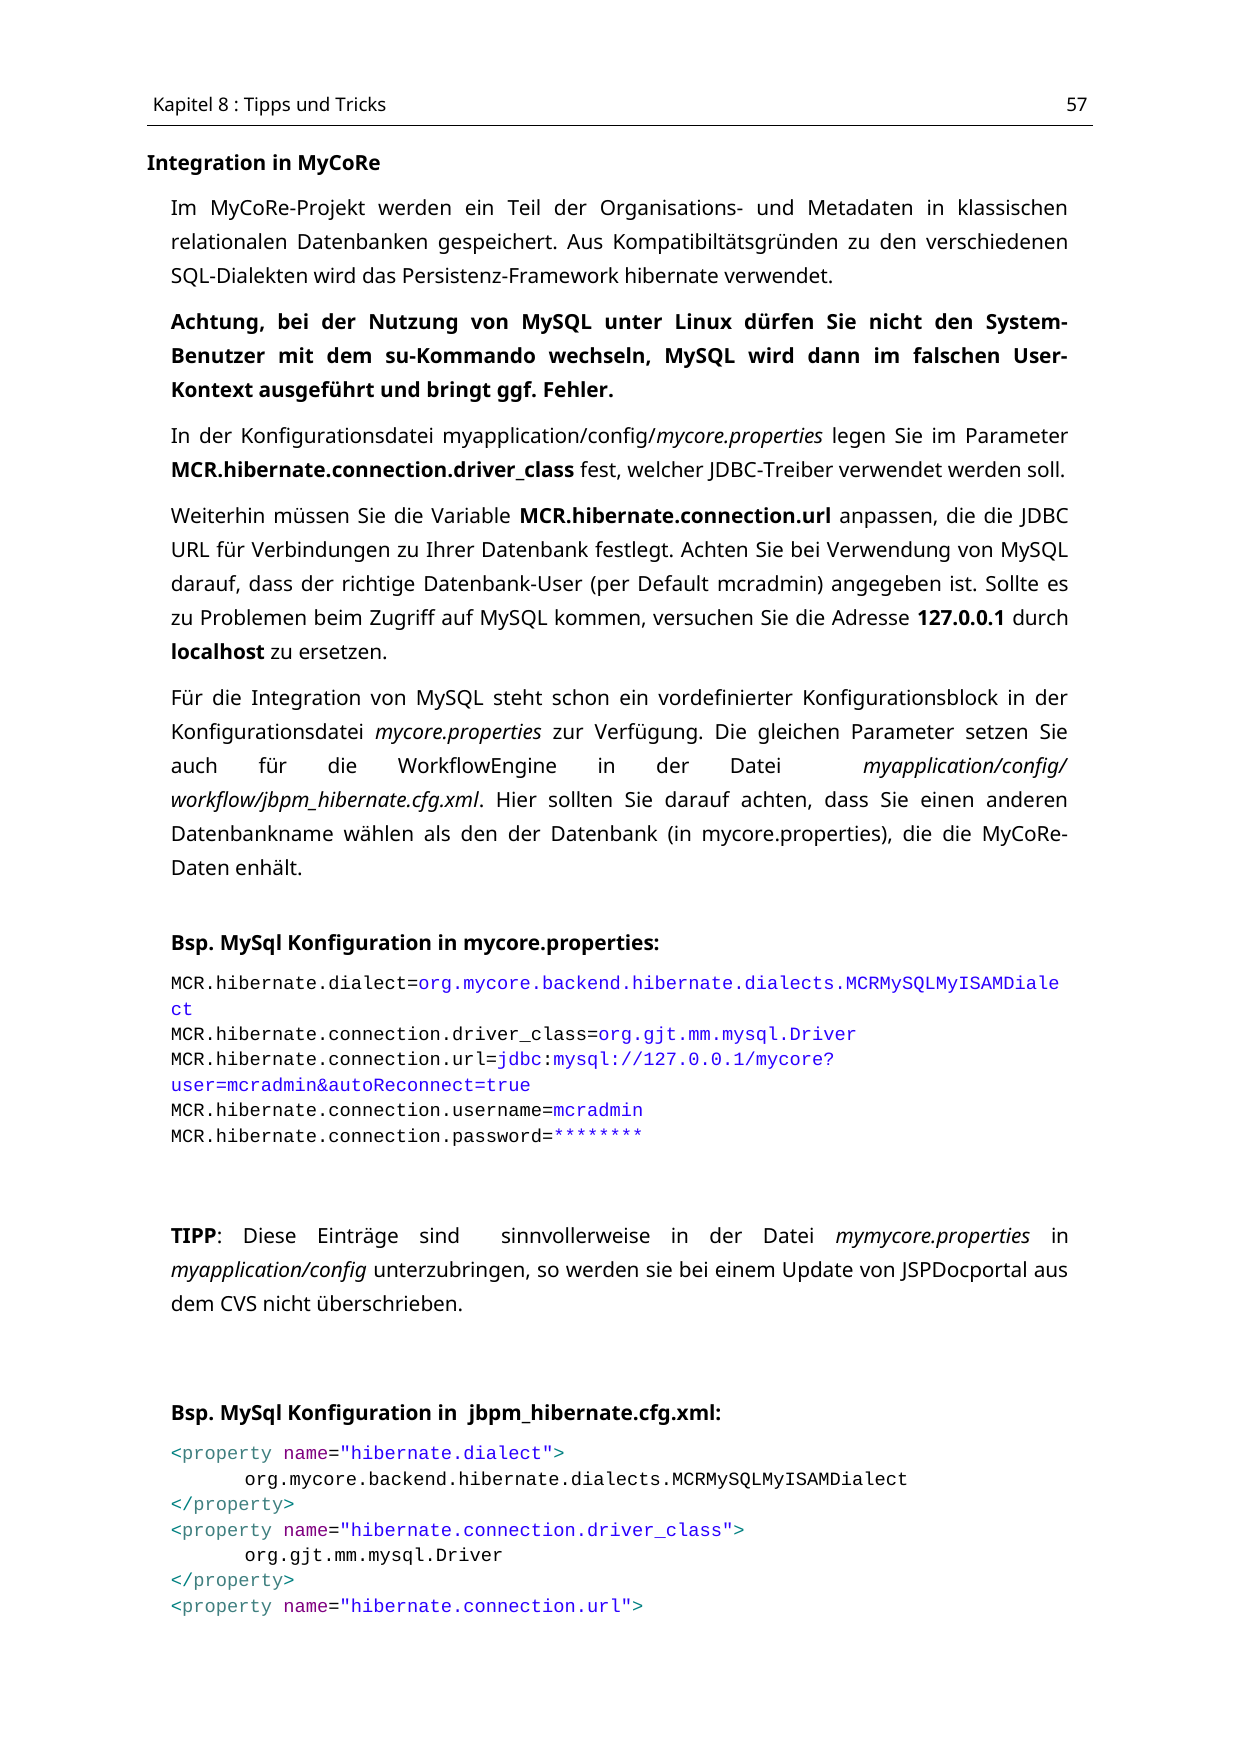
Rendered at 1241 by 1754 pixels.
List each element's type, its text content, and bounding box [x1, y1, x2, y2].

text <property name="hibernate.connection.url"> [171, 1597, 1069, 1618]
text Weiterhin müssen Sie die Variable MCR.hibernate.connection.url anpassen, die die JDBC URL für Verbindungen zu Ihrer Datenbank festlegt. Achten Sie bei Verwendung von MySQL darauf, dass der richtige Datenbank-User (per Default mcradmin) angegeben ist. Sollte es zu Problemen beim Zugriff auf MySQL kommen, versuchen Sie die Adresse 127.0.0.1 durch localhost zu ersetzen. [171, 502, 1069, 665]
subtitle Bsp. MySql Konfiguration in mycore.properties: [171, 928, 1092, 957]
text <property name="hibernate.connection.driver_class"> [171, 1520, 1069, 1542]
text Für die Integration von MySQL steht schon ein vordefinierter Konfigurationsblock in der Konfigurationsdatei mycore.properties zur Verfügung. Die gleichen Parameter setzen Sie auch für die WorkflowEngine in der Datei myapplication/config/ workflow/jbpm_hibernate.cfg.xml. Hier sollten Sie darauf achten, dass Sie einen anderen Datenbankname wählen als den der Datenbank (in mycore.properties), die die MyCoRe-Daten enhält. [171, 683, 1069, 881]
text MCR.hibernate.dialect=org.mycore.backend.hibernate.dialects.MCRMySQLMyISAMDialect [171, 974, 1069, 1021]
text MCR.hibernate.connection.driver_class=org.gjt.mm.mysql.Driver [171, 1025, 1069, 1046]
text MCR.hibernate.connection.url=jdbc:mysql://127.0.0.1/mycore?user=mcradmin&autoReconnect=true [171, 1050, 1069, 1097]
subtitle Bsp. MySql Konfiguration in jbpm_hibernate.cfg.xml: [171, 1398, 1092, 1427]
text <property name="hibernate.dialect"> [171, 1444, 1069, 1465]
text Achtung, bei der Nutzung von MySQL unter Linux dürfen Sie nicht den System-Benutzer mit dem su-Kommando wechseln, MySQL wird dann im falschen User-Kontext ausgeführt und bringt ggf. Fehler. [171, 307, 1069, 403]
text org.gjt.mm.mysql.Driver [171, 1546, 1069, 1567]
text MCR.hibernate.connection.password=******** [171, 1127, 1069, 1148]
text </property> [171, 1571, 1069, 1592]
text In der Konfigurationsdatei myapplication/config/mycore.properties legen Sie im Parameter MCR.hibernate.connection.driver_class fest, welcher JDBC-Treiber verwendet werden soll. [171, 421, 1069, 483]
text TIPP: Diese Einträge sind sinnvollerweise in der Datei mymycore.properties in myapplication/config unterzubringen, so werden sie bei einem Update von JSPDocportal aus dem CVS nicht überschrieben. [171, 1221, 1069, 1317]
text org.mycore.backend.hibernate.dialects.MCRMySQLMyISAMDialect [171, 1469, 1069, 1491]
subtitle Integration in MyCoRe [147, 148, 1092, 176]
text MCR.hibernate.connection.username=mcradmin [171, 1101, 1069, 1122]
text </property> [171, 1495, 1069, 1516]
text Im MyCoRe-Projekt werden ein Teil der Organisations- und Metadaten in klassischen relationalen Datenbanken gespeichert. Aus Kompatibiltätsgründen zu den verschiedenen SQL-Dialekten wird das Persistenz-Framework hibernate verwendet. [171, 193, 1069, 289]
